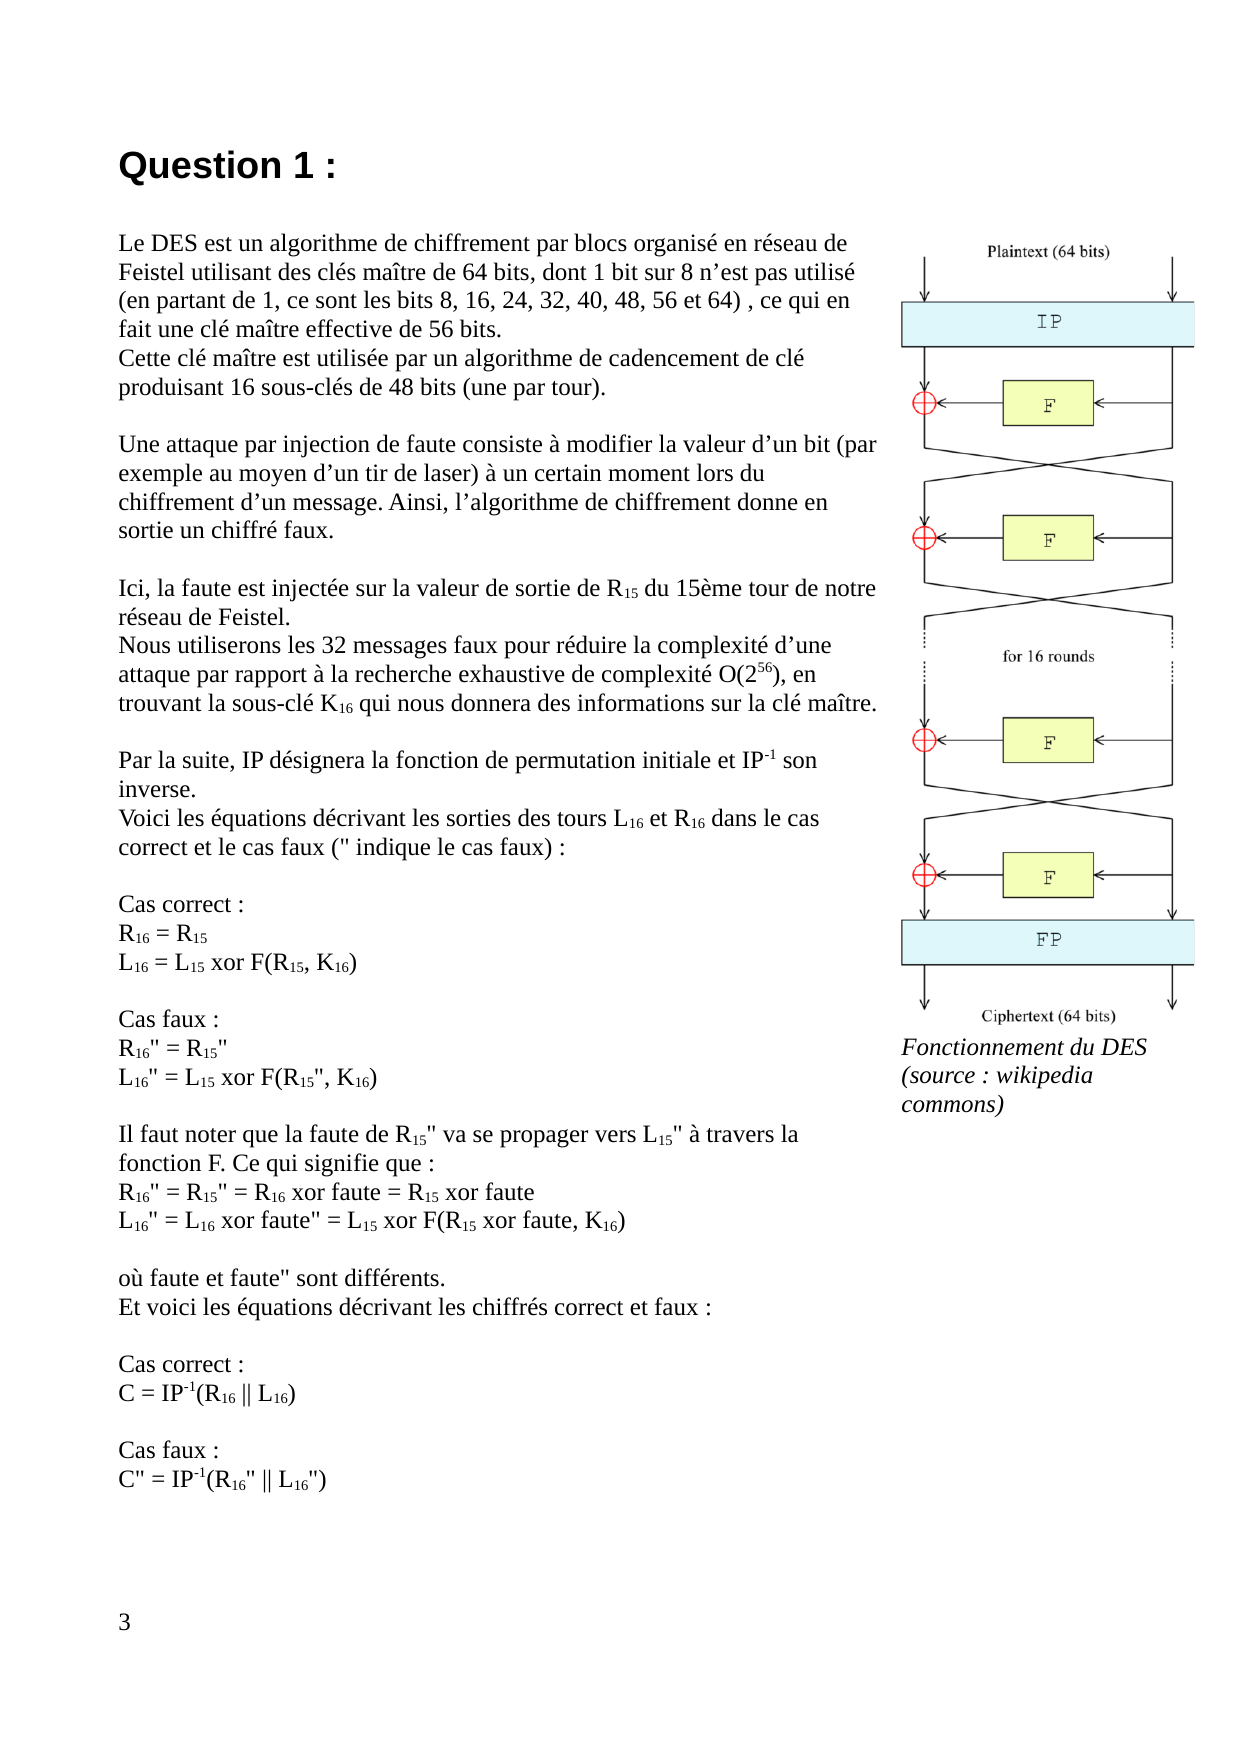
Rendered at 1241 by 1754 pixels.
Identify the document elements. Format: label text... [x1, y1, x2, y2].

text Cas correct : [118, 889, 901, 918]
text Cas faux : [118, 1436, 1122, 1464]
picture [901, 241, 1195, 1032]
text Une attaque par injection de faute consiste à modifier la valeur d’un bit (par exemple au moyen d’un tir de laser) à un certain moment lors du chiffrement d’un message. Ainsi, l’algorithme de chiffrement donne en sortie un chiffré faux. [118, 429, 901, 544]
text Il faut noter que la faute de R15" va se propager vers L15" à travers la fonction F. Ce qui signifie que : [118, 1119, 1122, 1177]
text Voici les équations décrivant les sorties des tours L16 et R16 dans le cas correct et le cas faux (" indique le cas faux) : [118, 803, 901, 861]
text où faute et faute" sont différents. [118, 1263, 1122, 1292]
text Et voici les équations décrivant les chiffrés correct et faux : [118, 1292, 1122, 1321]
text Ici, la faute est injectée sur la valeur de sortie de R15 du 15ème tour de notre réseau de Feistel. [118, 573, 901, 631]
text L16" = L15 xor F(R15", K16) [118, 1062, 901, 1091]
text Cas correct : [118, 1349, 1122, 1378]
text L16 = L15 xor F(R15, K16) [118, 947, 901, 976]
text Nous utiliserons les 32 messages faux pour réduire la complexité d’une attaque par rapport à la recherche exhaustive de complexité O(256), en trouvant la sous-clé K16 qui nous donnera des informations sur la clé maître. [118, 631, 901, 717]
text Par la suite, IP désignera la fonction de permutation initiale et IP-1 son inverse. [118, 717, 901, 803]
text R16" = R15" = R16 xor faute = R15 xor faute [118, 1177, 1122, 1206]
text C = IP-1(R16 || L16) [118, 1378, 1122, 1407]
text Fonctionnement du DES (source : wikipedia commons) [901, 1032, 1194, 1118]
subtitle Question 1 : [118, 143, 1122, 187]
text Le DES est un algorithme de chiffrement par blocs organisé en réseau de Feistel utilisant des clés maître de 64 bits, dont 1 bit sur 8 n’est pas utilisé (en partant de 1, ce sont les bits 8, 16, 24, 32, 40, 48, 56 et 64) , ce qui en fait une clé maître effective de 56 bits. [118, 228, 1194, 343]
text R16 = R15 [118, 918, 901, 947]
text C" = IP-1(R16" || L16") [118, 1464, 1122, 1493]
text R16" = R15" [118, 1033, 901, 1062]
text Cette clé maître est utilisée par un algorithme de cadencement de clé produisant 16 sous-clés de 48 bits (une par tour). [118, 343, 901, 401]
text Cas faux : [118, 1004, 901, 1033]
text L16" = L16 xor faute" = L15 xor F(R15 xor faute, K16) [118, 1206, 1122, 1234]
